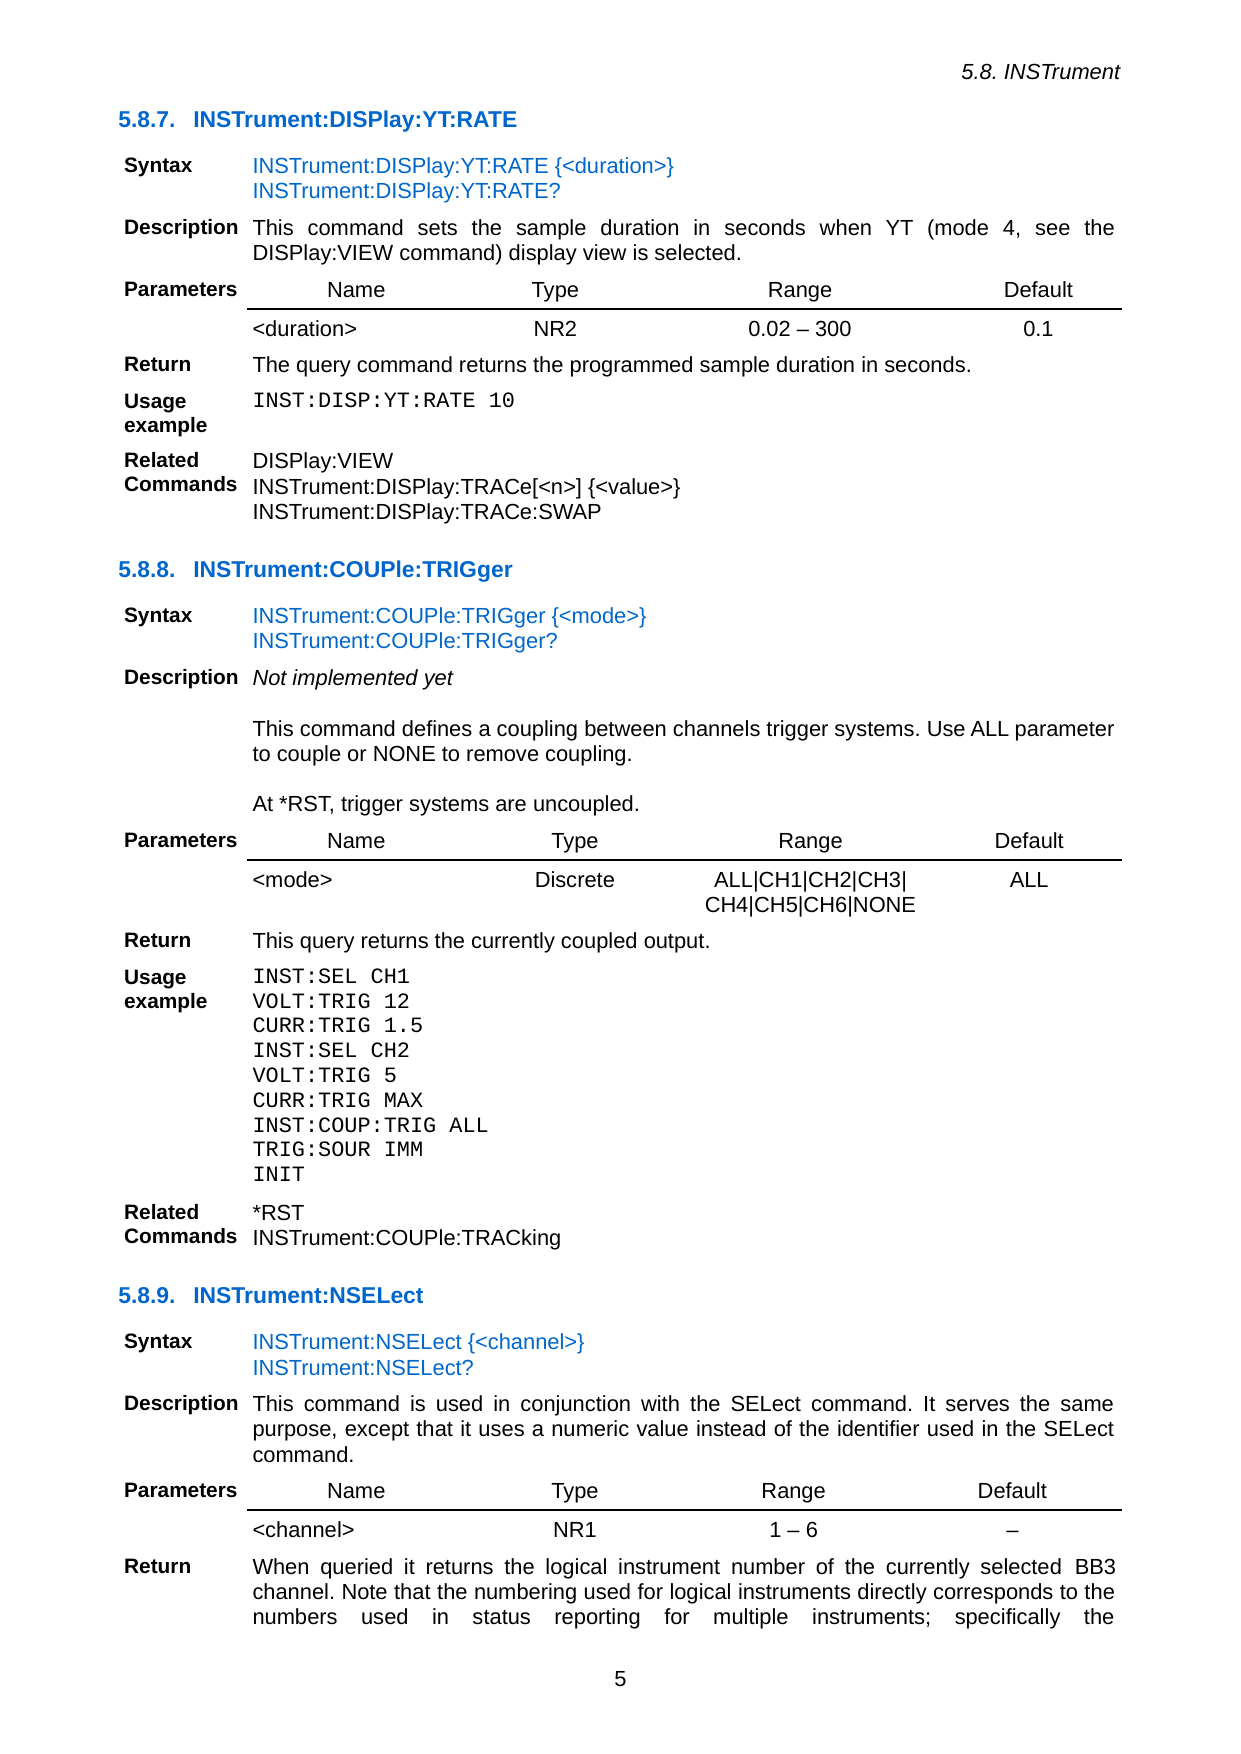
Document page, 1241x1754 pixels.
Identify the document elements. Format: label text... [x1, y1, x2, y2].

table_cell Range [684, 1473, 903, 1509]
table_cell Name [247, 271, 465, 308]
table_cell 0.1 [955, 310, 1122, 347]
table_cell Type [465, 271, 645, 308]
table_cell NR1 [465, 1511, 684, 1548]
table_cell Default [903, 1473, 1122, 1509]
table_header Syntax [118, 148, 247, 209]
table_header INSTrument:COUPle:TRIGger {<mode>} INSTrument:COUPle:TRIGger? [247, 598, 1122, 659]
subtitle INSTrument:DISPlay:YT:RATE [118, 106, 1122, 133]
table_cell Return [118, 347, 247, 383]
table_cell This command sets the sample duration in seconds when YT (mode 4, see the DISPlay:VIEW command) display view is selected. [247, 209, 1122, 271]
table_cell This query returns the currently coupled output. [247, 923, 1122, 959]
table_cell <duration> [247, 310, 465, 347]
table_cell Related Commands [118, 443, 247, 530]
table_cell Usage example [118, 959, 247, 1194]
table_header INSTrument:DISPlay:YT:RATE {<duration>} INSTrument:DISPlay:YT:RATE? [247, 148, 1122, 209]
table_cell Related Commands [118, 1194, 247, 1256]
table_cell <mode> [247, 861, 465, 923]
table_cell Name [247, 1473, 465, 1509]
table_cell Default [936, 822, 1122, 859]
table_cell *RST INSTrument:COUPle:TRACking [247, 1194, 1122, 1256]
table_cell Return [118, 923, 247, 959]
table_header Syntax [118, 598, 247, 659]
subtitle INSTrument:NSELect [118, 1282, 1122, 1309]
table_cell Default [955, 271, 1122, 308]
table_cell Type [465, 822, 684, 859]
table_cell Name [247, 822, 465, 859]
table_cell Parameters [118, 271, 247, 347]
table_cell – [903, 1511, 1122, 1548]
table_header INSTrument:NSELect {<channel>} INSTrument:NSELect? [247, 1324, 1122, 1385]
table_cell The query command returns the programmed sample duration in seconds. [247, 347, 1122, 383]
table_cell Discrete [465, 861, 684, 923]
table_cell When queried it returns the logical instrument number of the currently selected BB3 channel. Note that the numbering used for logical instruments directly corresponds to the numbers used in status reporting for multiple instruments; specifically the [247, 1548, 1122, 1635]
table_cell Return [118, 1548, 247, 1635]
table_cell Usage example [118, 383, 247, 443]
table_cell 0.02 – 300 [645, 310, 955, 347]
subtitle INSTrument:COUPle:TRIGger [118, 556, 1122, 583]
table_cell Type [465, 1473, 684, 1509]
table_cell Range [684, 822, 936, 859]
table_cell ALL|CH1|CH2|CH3|CH4|CH5|CH6|NONE [684, 861, 936, 923]
table_cell <channel> [247, 1511, 465, 1548]
table_cell Description [118, 659, 247, 822]
table_cell Not implemented yet This command defines a coupling between channels trigger systems. Use ALL parameter to couple or NONE to remove coupling. At *RST, trigger systems are uncoupled. [247, 659, 1122, 822]
table_cell DISPlay:VIEW INSTrument:DISPlay:TRACe[<n>] {<value>} INSTrument:DISPlay:TRACe:SWAP [247, 443, 1122, 530]
table_cell NR2 [465, 310, 645, 347]
table_cell INST:SEL CH1 VOLT:TRIG 12 CURR:TRIG 1.5 INST:SEL CH2 VOLT:TRIG 5 CURR:TRIG MAX INST:COUP:TRIG ALL TRIG:SOUR IMM INIT [247, 959, 1122, 1194]
table_header Syntax [118, 1324, 247, 1385]
table_cell Parameters [118, 822, 247, 923]
table_cell Description [118, 209, 247, 271]
table_cell Range [645, 271, 955, 308]
table_cell Description [118, 1385, 247, 1472]
table_cell INST:DISP:YT:RATE 10 [247, 383, 1122, 443]
table_cell 1 – 6 [684, 1511, 903, 1548]
table_cell Parameters [118, 1473, 247, 1548]
table_cell This command is used in conjunction with the SELect command. It serves the same purpose, except that it uses a numeric value instead of the identifier used in the SELect command. [247, 1385, 1122, 1472]
table_cell ALL [936, 861, 1122, 923]
